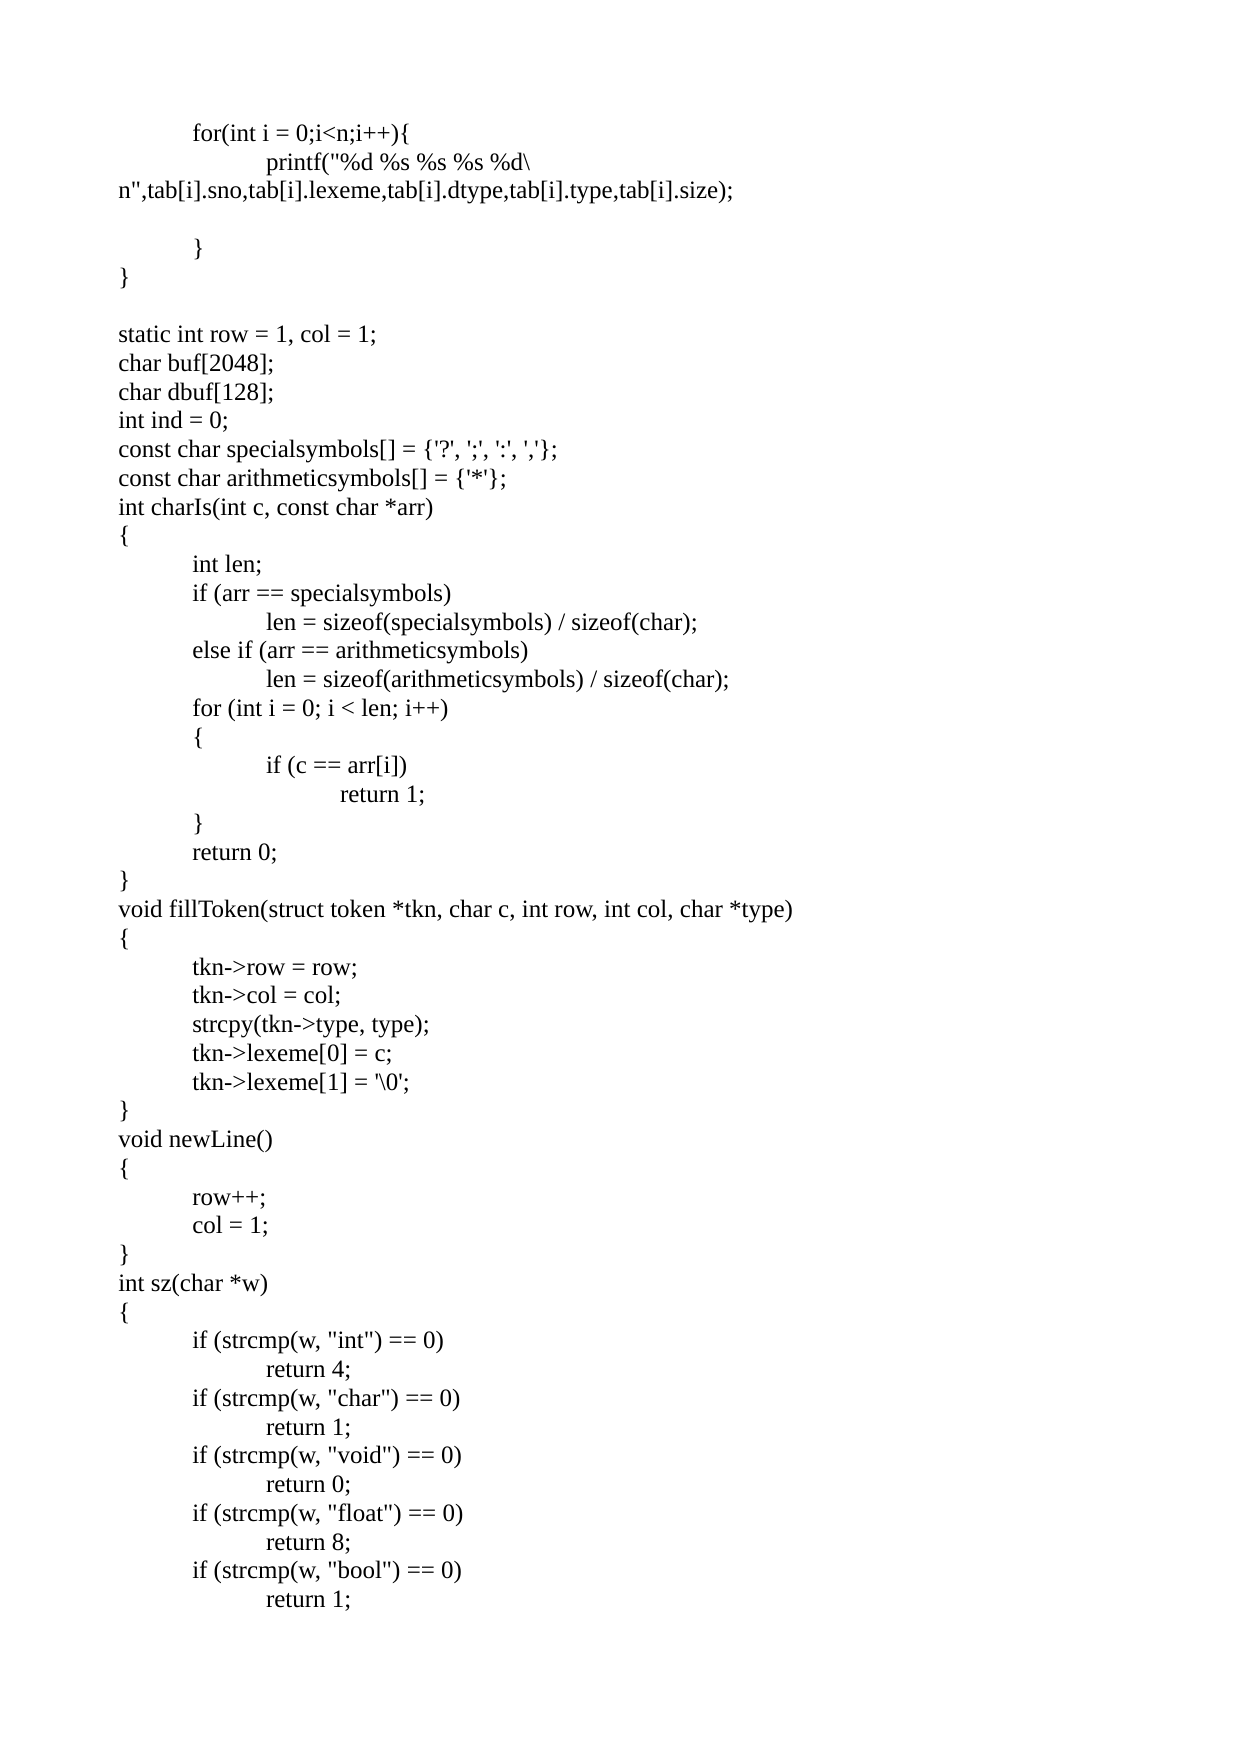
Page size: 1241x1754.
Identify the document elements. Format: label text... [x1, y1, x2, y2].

text } [118, 866, 1122, 894]
text return 8; [118, 1527, 1122, 1556]
text const char specialsymbols[] = {'?', ';', ':', ','}; [118, 434, 1122, 463]
text if (strcmp(w, "float") == 0) [118, 1498, 1122, 1527]
text { [118, 923, 1122, 952]
text { [118, 521, 1122, 549]
text return 4; [118, 1354, 1122, 1383]
text row++; [118, 1182, 1122, 1211]
text col = 1; [118, 1211, 1122, 1239]
text if (strcmp(w, "bool") == 0) [118, 1556, 1122, 1584]
text return 1; [118, 1412, 1122, 1441]
text static int row = 1, col = 1; [118, 319, 1122, 348]
text void fillToken(struct token *tkn, char c, int row, int col, char *type) [118, 894, 1122, 923]
text tkn->lexeme[0] = c; [118, 1038, 1122, 1067]
text len = sizeof(specialsymbols) / sizeof(char); [118, 607, 1122, 636]
text printf("%d %s %s %s %d\n",tab[i].sno,tab[i].lexeme,tab[i].dtype,tab[i].type,tab[i].size); [118, 147, 1122, 204]
text } [118, 262, 1122, 291]
text for(int i = 0;i<n;i++){ [118, 118, 1122, 147]
text int len; [118, 549, 1122, 578]
text return 0; [118, 1469, 1122, 1498]
text int charIs(int c, const char *arr) [118, 492, 1122, 521]
text int sz(char *w) [118, 1268, 1122, 1297]
text len = sizeof(arithmeticsymbols) / sizeof(char); [118, 664, 1122, 693]
text return 0; [118, 837, 1122, 866]
text void newLine() [118, 1124, 1122, 1153]
text strcpy(tkn->type, type); [118, 1009, 1122, 1038]
text tkn->lexeme[1] = '\0'; [118, 1067, 1122, 1096]
text tkn->row = row; [118, 952, 1122, 981]
text if (strcmp(w, "char") == 0) [118, 1383, 1122, 1412]
text const char arithmeticsymbols[] = {'*'}; [118, 463, 1122, 492]
text if (strcmp(w, "int") == 0) [118, 1326, 1122, 1354]
text } [118, 1096, 1122, 1124]
text if (c == arr[i]) [118, 751, 1122, 779]
text for (int i = 0; i < len; i++) [118, 693, 1122, 722]
text } [118, 808, 1122, 837]
text { [118, 722, 1122, 751]
text return 1; [118, 1584, 1122, 1613]
text { [118, 1297, 1122, 1326]
text if (arr == specialsymbols) [118, 578, 1122, 607]
text int ind = 0; [118, 406, 1122, 434]
text } [118, 233, 1122, 262]
text { [118, 1153, 1122, 1182]
text char buf[2048]; [118, 348, 1122, 377]
text if (strcmp(w, "void") == 0) [118, 1441, 1122, 1469]
text return 1; [118, 779, 1122, 808]
text } [118, 1239, 1122, 1268]
text tkn->col = col; [118, 981, 1122, 1009]
text char dbuf[128]; [118, 377, 1122, 406]
text else if (arr == arithmeticsymbols) [118, 636, 1122, 664]
